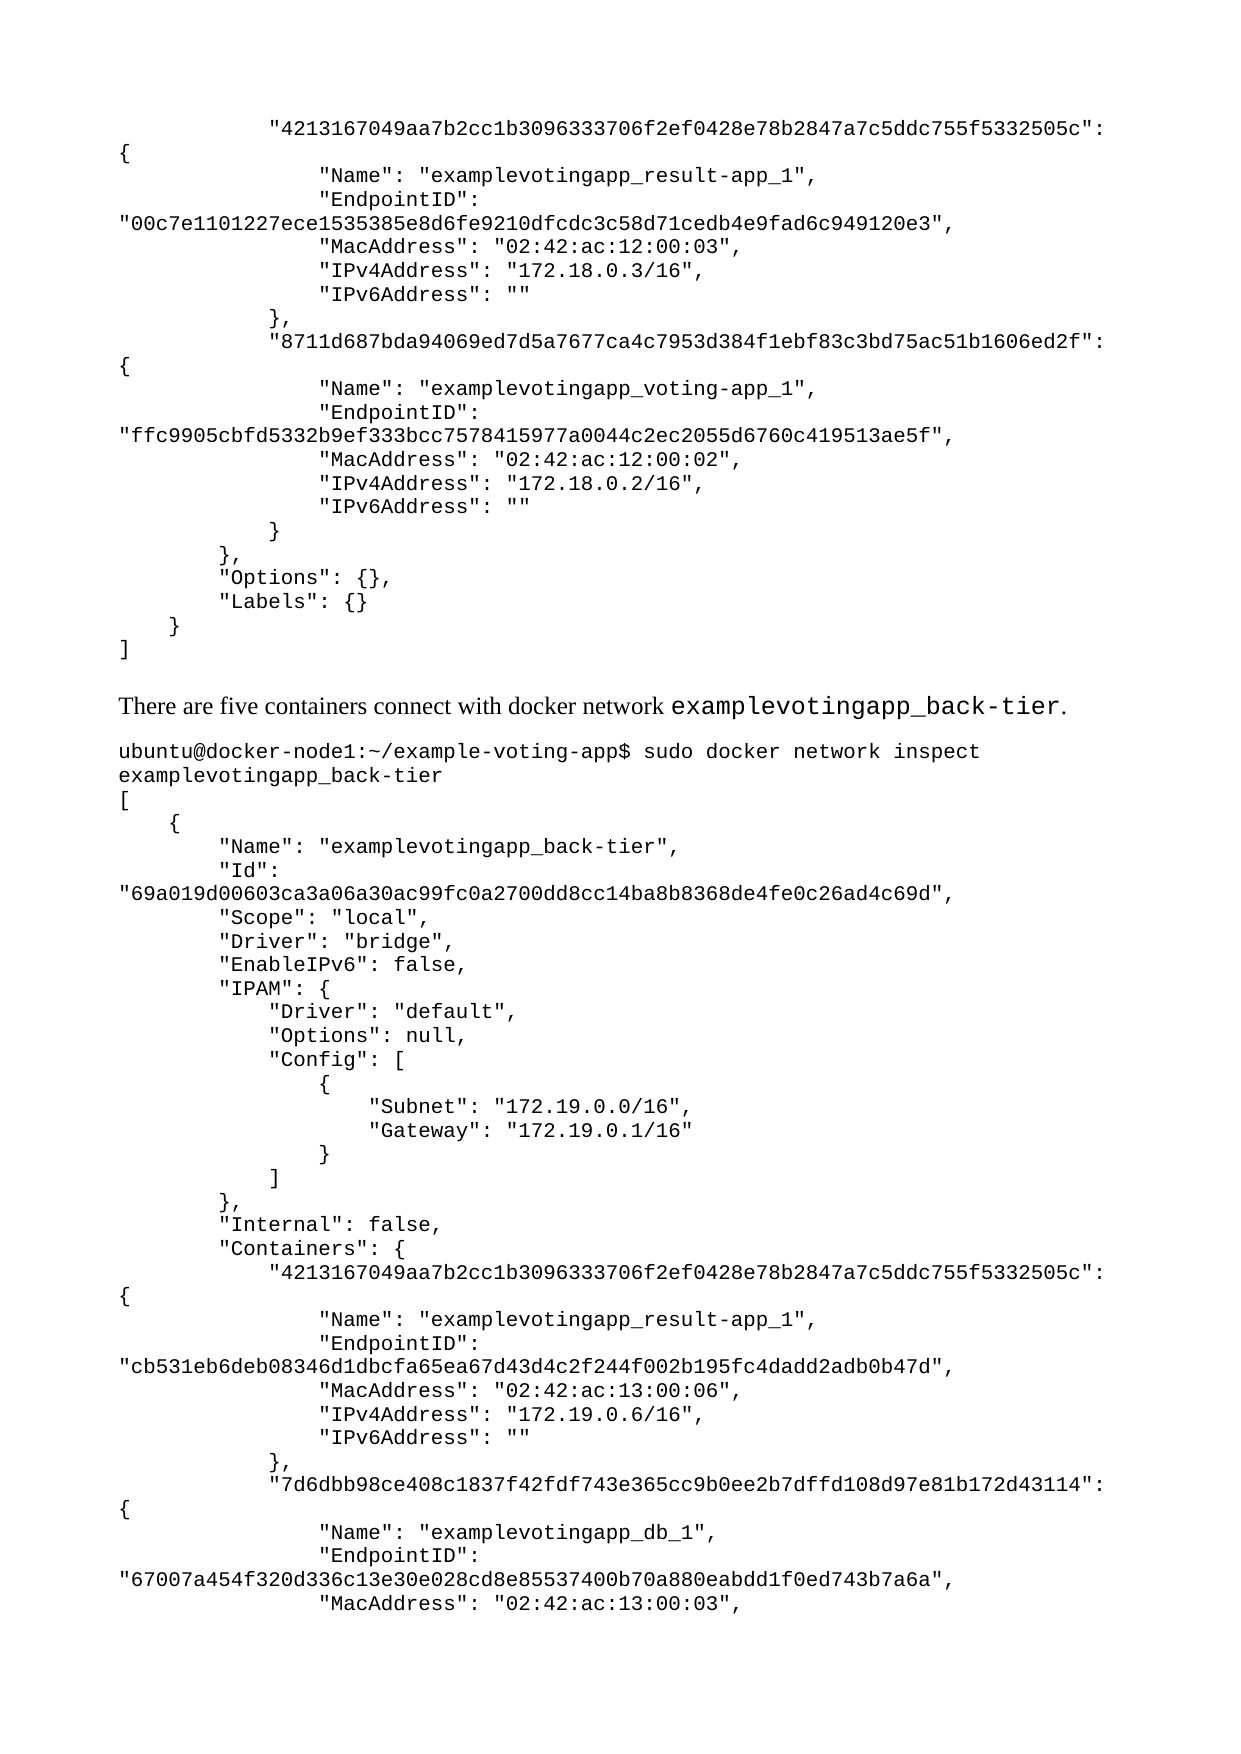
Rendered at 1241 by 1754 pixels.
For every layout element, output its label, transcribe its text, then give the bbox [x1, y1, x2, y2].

text "7d6dbb98ce408c1837f42fdf743e365cc9b0ee2b7dffd108d97e81b172d43114": { [118, 1474, 1122, 1522]
text "Driver": "default", [118, 1002, 1122, 1025]
text "IPAM": { [118, 978, 1122, 1002]
text "EndpointID": "00c7e1101227ece1535385e8d6fe9210dfcdc3c58d71cedb4e9fad6c949120e3", [118, 189, 1122, 236]
text ] [118, 638, 1122, 662]
text "Gateway": "172.19.0.1/16" [118, 1120, 1122, 1143]
text "Scope": "local", [118, 907, 1122, 931]
text "Config": [ [118, 1049, 1122, 1072]
text "MacAddress": "02:42:ac:12:00:02", [118, 449, 1122, 473]
text "IPv6Address": "" [118, 1427, 1122, 1451]
text "IPv4Address": "172.18.0.2/16", [118, 473, 1122, 496]
text "IPv4Address": "172.19.0.6/16", [118, 1403, 1122, 1427]
text "Id": "69a019d00603ca3a06a30ac99fc0a2700dd8cc14ba8b8368de4fe0c26ad4c69d", [118, 860, 1122, 907]
text "EndpointID": "67007a454f320d336c13e30e028cd8e85537400b70a880eabdd1f0ed743b7a6a", [118, 1545, 1122, 1593]
text "Name": "examplevotingapp_result-app_1", [118, 165, 1122, 189]
text ] [118, 1167, 1122, 1191]
text "MacAddress": "02:42:ac:13:00:03", [118, 1593, 1122, 1616]
text "Name": "examplevotingapp_db_1", [118, 1522, 1122, 1545]
text "4213167049aa7b2cc1b3096333706f2ef0428e78b2847a7c5ddc755f5332505c": { [118, 1262, 1122, 1309]
text "Subnet": "172.19.0.0/16", [118, 1096, 1122, 1120]
text "Internal": false, [118, 1214, 1122, 1238]
text "EndpointID": "cb531eb6deb08346d1dbcfa65ea67d43d4c2f244f002b195fc4dadd2adb0b47d", [118, 1333, 1122, 1380]
text [ [118, 789, 1122, 812]
text } [118, 1143, 1122, 1167]
text "Options": null, [118, 1025, 1122, 1049]
text }, [118, 1451, 1122, 1474]
text ubuntu@docker-node1:~/example-voting-app$ sudo docker network inspect examplevotingapp_back-tier [118, 741, 1122, 789]
text "Name": "examplevotingapp_back-tier", [118, 836, 1122, 860]
text There are five containers connect with docker network examplevotingapp_back-tier. [118, 691, 1122, 722]
text "Labels": {} [118, 591, 1122, 615]
text }, [118, 1191, 1122, 1214]
text "EndpointID": "ffc9905cbfd5332b9ef333bcc7578415977a0044c2ec2055d6760c419513ae5f", [118, 402, 1122, 449]
text "IPv6Address": "" [118, 284, 1122, 307]
text "IPv4Address": "172.18.0.3/16", [118, 260, 1122, 284]
text "EnableIPv6": false, [118, 954, 1122, 978]
text "MacAddress": "02:42:ac:12:00:03", [118, 236, 1122, 260]
text { [118, 1072, 1122, 1096]
text "4213167049aa7b2cc1b3096333706f2ef0428e78b2847a7c5ddc755f5332505c": { [118, 118, 1122, 165]
text }, [118, 307, 1122, 331]
text "Containers": { [118, 1238, 1122, 1262]
text "Name": "examplevotingapp_voting-app_1", [118, 378, 1122, 402]
text }, [118, 544, 1122, 567]
text "Name": "examplevotingapp_result-app_1", [118, 1309, 1122, 1333]
text "Options": {}, [118, 567, 1122, 591]
text } [118, 520, 1122, 544]
text { [118, 812, 1122, 836]
text "MacAddress": "02:42:ac:13:00:06", [118, 1380, 1122, 1403]
text "8711d687bda94069ed7d5a7677ca4c7953d384f1ebf83c3bd75ac51b1606ed2f": { [118, 331, 1122, 378]
text "Driver": "bridge", [118, 931, 1122, 954]
text } [118, 615, 1122, 638]
text "IPv6Address": "" [118, 496, 1122, 520]
